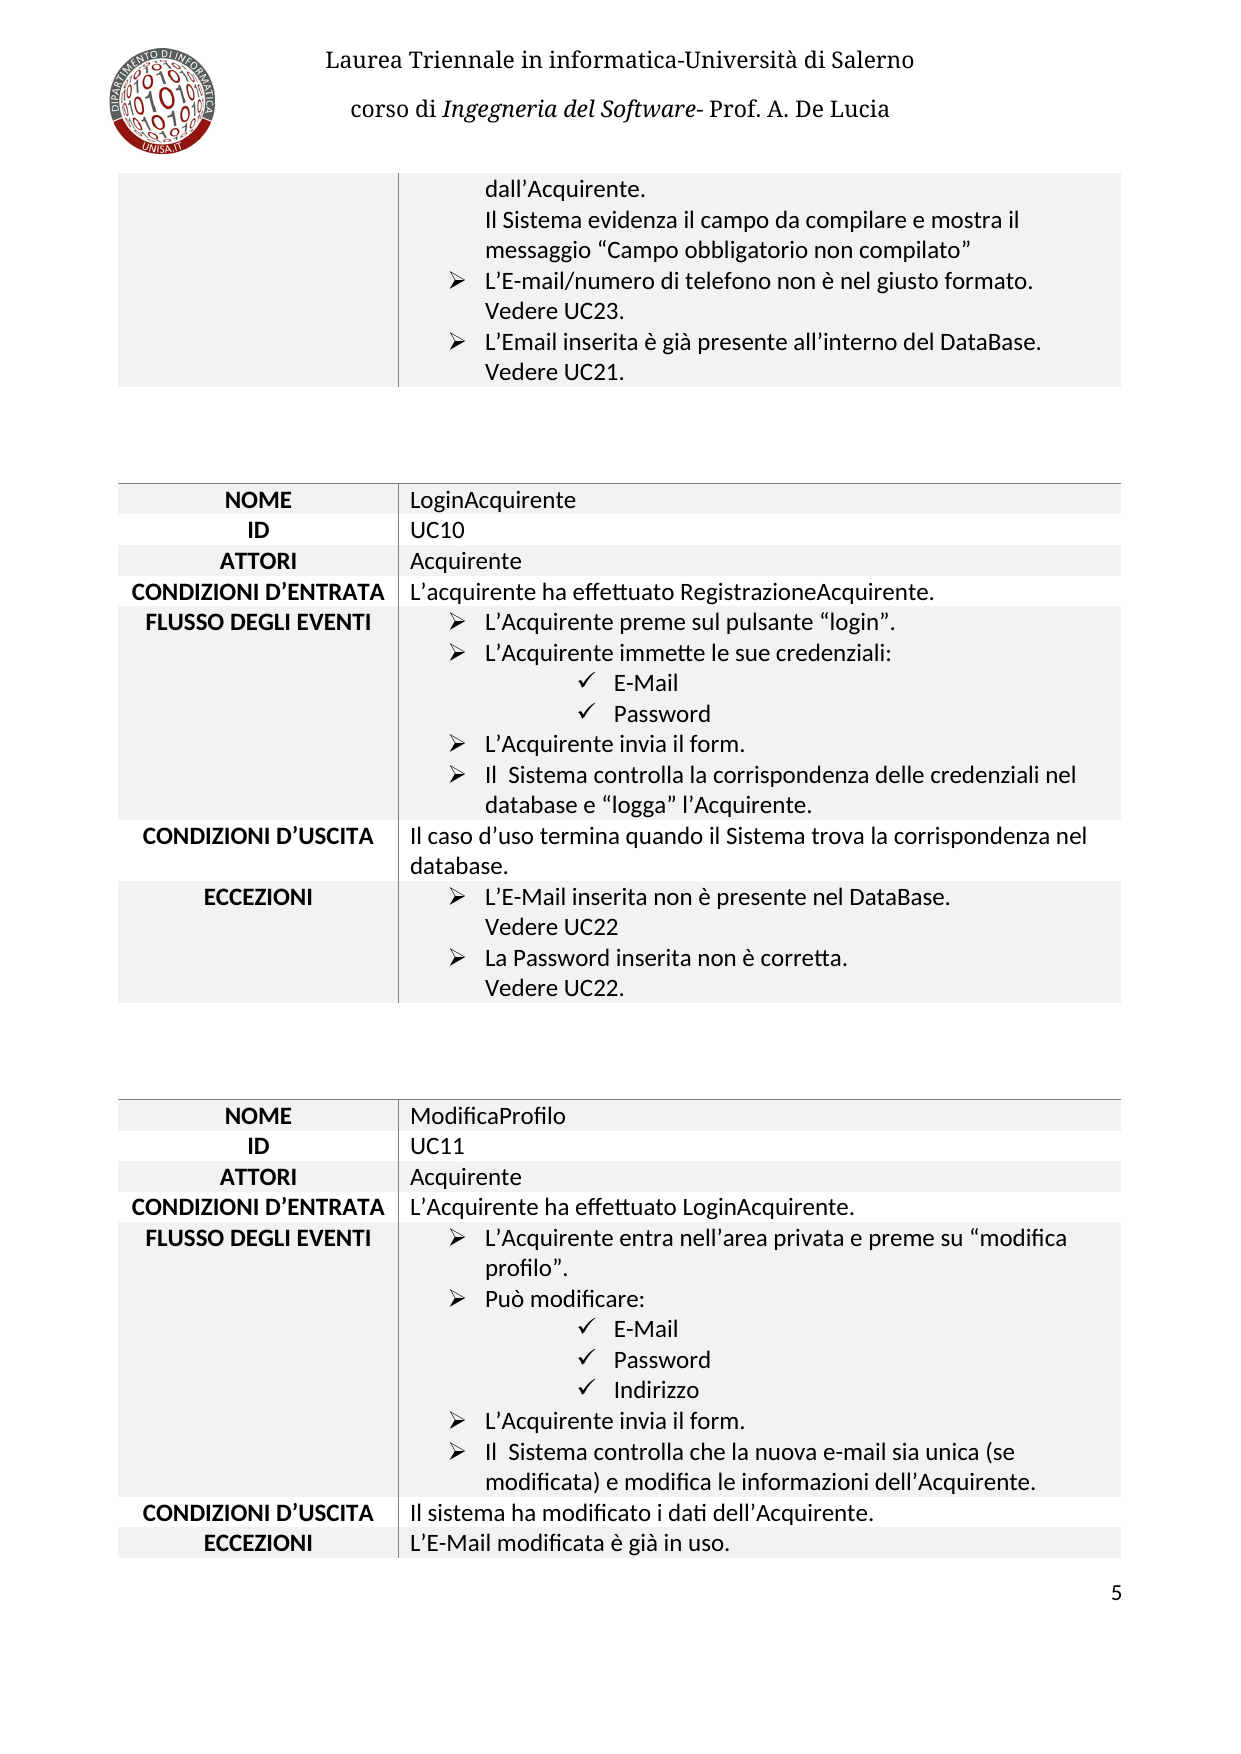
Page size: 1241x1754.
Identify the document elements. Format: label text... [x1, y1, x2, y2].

table_cell Acquirente [399, 1161, 1121, 1192]
table_cell L’E-Mail modificata è già in uso. [399, 1527, 1121, 1558]
table_cell Attori [118, 1161, 398, 1192]
table_cell ECCEzioni [118, 881, 398, 1003]
table_cell ID [118, 515, 398, 545]
table_cell L’Acquirente ha effettuato LoginAcquirente. [399, 1192, 1121, 1222]
table_header ModificaProfilo [399, 1100, 1121, 1131]
table_cell flusso degli eventi [118, 1222, 398, 1497]
table_cell Il sistema ha modificato i dati dell’Acquirente. [399, 1497, 1121, 1527]
table_cell flusso degli eventi [118, 606, 398, 820]
table_cell Acquirente [399, 545, 1121, 576]
table_cell UC10 [399, 515, 1121, 545]
table_header NOME [118, 1100, 398, 1131]
table_cell ECCEzioni [118, 1527, 398, 1558]
table_cell Il caso d’uso termina quando il Sistema trova la corrispondenza nel database. [399, 820, 1121, 881]
table_cell L’Acquirente entra nell’area privata e preme su “modifica profilo”. Può modificare: E-Mail Password Indirizzo L’Acquirente invia il form. Il Sistema controlla che la nuova e-mail sia unica (se modificata) e modifica le informazioni dell’Acquirente. [399, 1222, 1121, 1497]
table_cell L’E-Mail inserita non è presente nel DataBase. Vedere UC22 La Password inserita non è corretta. Vedere UC22. [399, 881, 1121, 1003]
table_cell condizioni d’uscita [118, 1497, 398, 1527]
table_cell condizioni d’uscita [118, 820, 398, 881]
table_cell [118, 173, 398, 387]
table_header LoginAcquirente [399, 484, 1121, 514]
table_header NOME [118, 484, 398, 514]
table_cell dall’Acquirente. Il Sistema evidenza il campo da compilare e mostra il messaggio “Campo obbligatorio non compilato” L’E-mail/numero di telefono non è nel giusto formato. Vedere UC23. L’Email inserita è già presente all’interno del DataBase. Vedere UC21. [399, 173, 1121, 387]
table_cell Condizioni d’entrata [118, 1192, 398, 1222]
table_cell Condizioni d’entrata [118, 576, 398, 606]
table_cell UC11 [399, 1131, 1121, 1161]
table_cell L’acquirente ha effettuato RegistrazioneAcquirente. [399, 576, 1121, 606]
table_cell ID [118, 1131, 398, 1161]
table_cell Attori [118, 545, 398, 576]
table_cell L’Acquirente preme sul pulsante “login”. L’Acquirente immette le sue credenziali: E-Mail Password L’Acquirente invia il form. Il Sistema controlla la corrispondenza delle credenziali nel database e “logga” l’Acquirente. [399, 606, 1121, 820]
